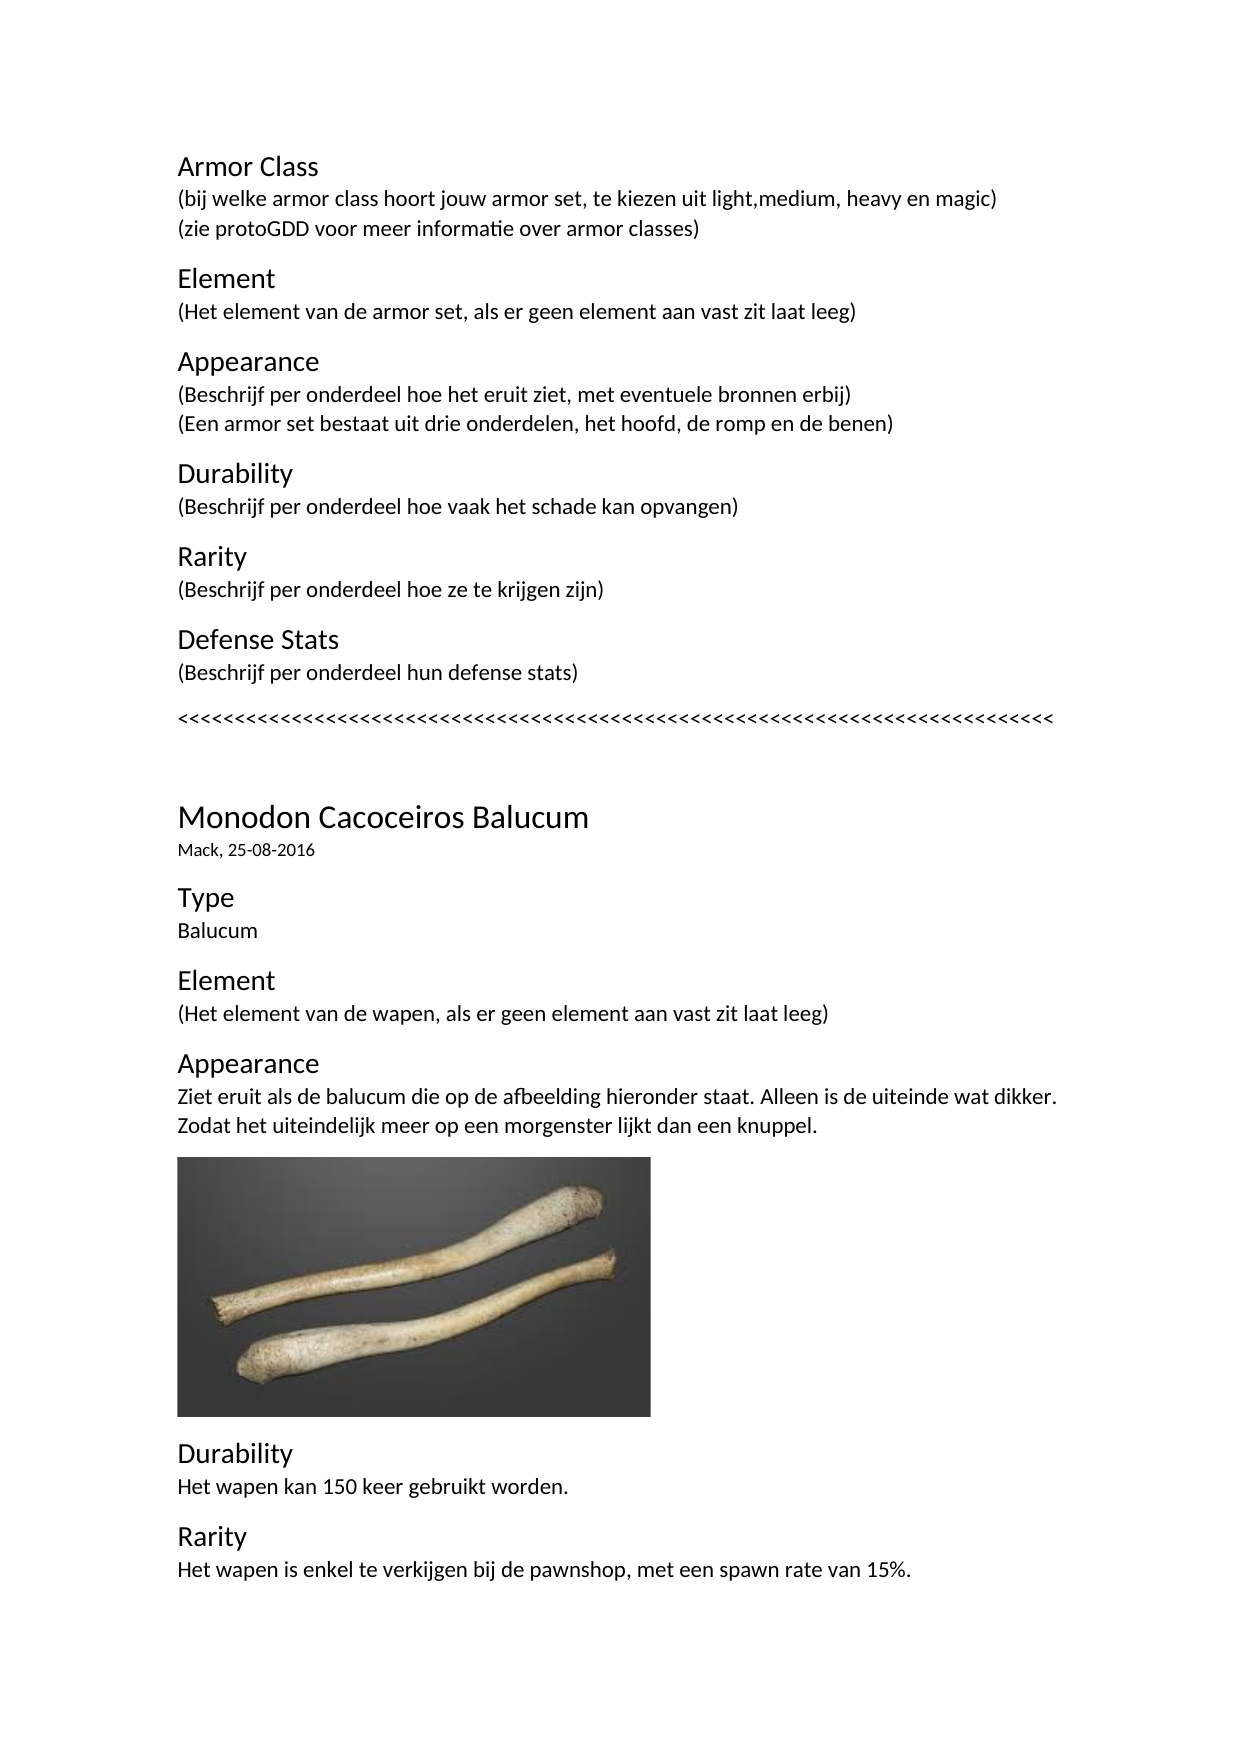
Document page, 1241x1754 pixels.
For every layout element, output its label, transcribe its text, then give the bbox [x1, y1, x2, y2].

text Appearance (Beschrijf per onderdeel hoe het eruit ziet, met eventuele bronnen erbij) (Een armor set bestaat uit drie onderdelen, het hoofd, de romp en de benen) [177, 343, 1063, 437]
text Element (Het element van de armor set, als er geen element aan vast zit laat leeg) [177, 260, 1063, 325]
text Durability Het wapen kan 150 keer gebruikt worden. [177, 1435, 1063, 1500]
text Type Balucum [177, 879, 1063, 944]
text <<<<<<<<<<<<<<<<<<<<<<<<<<<<<<<<<<<<<<<<<<<<<<<<<<<<<<<<<<<<<<<<<<<<<<<<<<<<< [177, 704, 1063, 732]
text Defense Stats (Beschrijf per onderdeel hun defense stats) [177, 621, 1063, 686]
text Rarity (Beschrijf per onderdeel hoe ze te krijgen zijn) [177, 538, 1063, 603]
text Appearance Ziet eruit als de balucum die op de afbeelding hieronder staat. Alleen is de uiteinde wat dikker. Zodat het uiteindelijk meer op een morgenster lijkt dan een knuppel. [177, 1045, 1063, 1139]
text Armor Class (bij welke armor class hoort jouw armor set, te kiezen uit light,medium, heavy en magic) (zie protoGDD voor meer informatie over armor classes) [177, 148, 1063, 242]
text Element (Het element van de wapen, als er geen element aan vast zit laat leeg) [177, 962, 1063, 1027]
text Monodon Cacoceiros Balucum Mack, 25-08-2016 [177, 797, 1063, 861]
text Rarity Het wapen is enkel te verkijgen bij de pawnshop, met een spawn rate van 15%. [177, 1518, 1063, 1583]
text Durability (Beschrijf per onderdeel hoe vaak het schade kan opvangen) [177, 455, 1063, 520]
